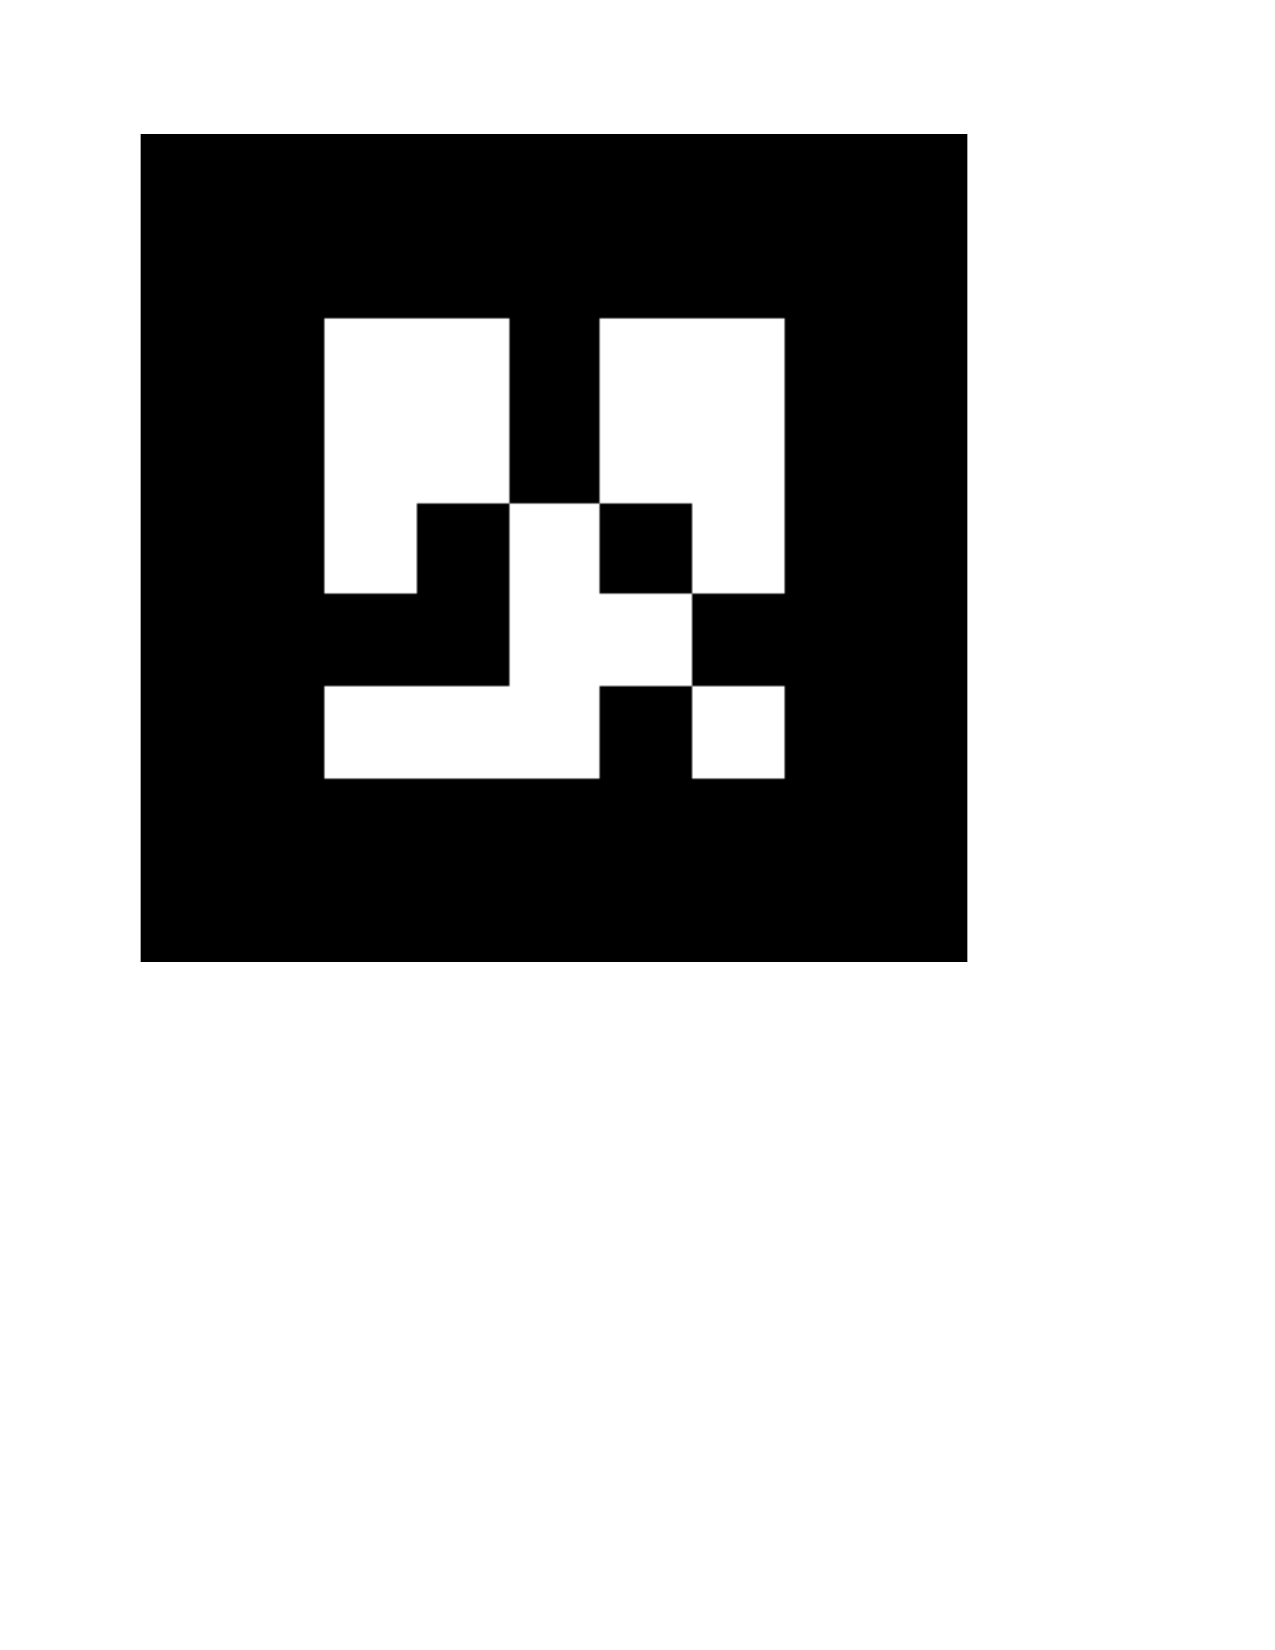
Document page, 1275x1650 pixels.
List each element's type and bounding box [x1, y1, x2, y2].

picture [140, 134, 968, 962]
